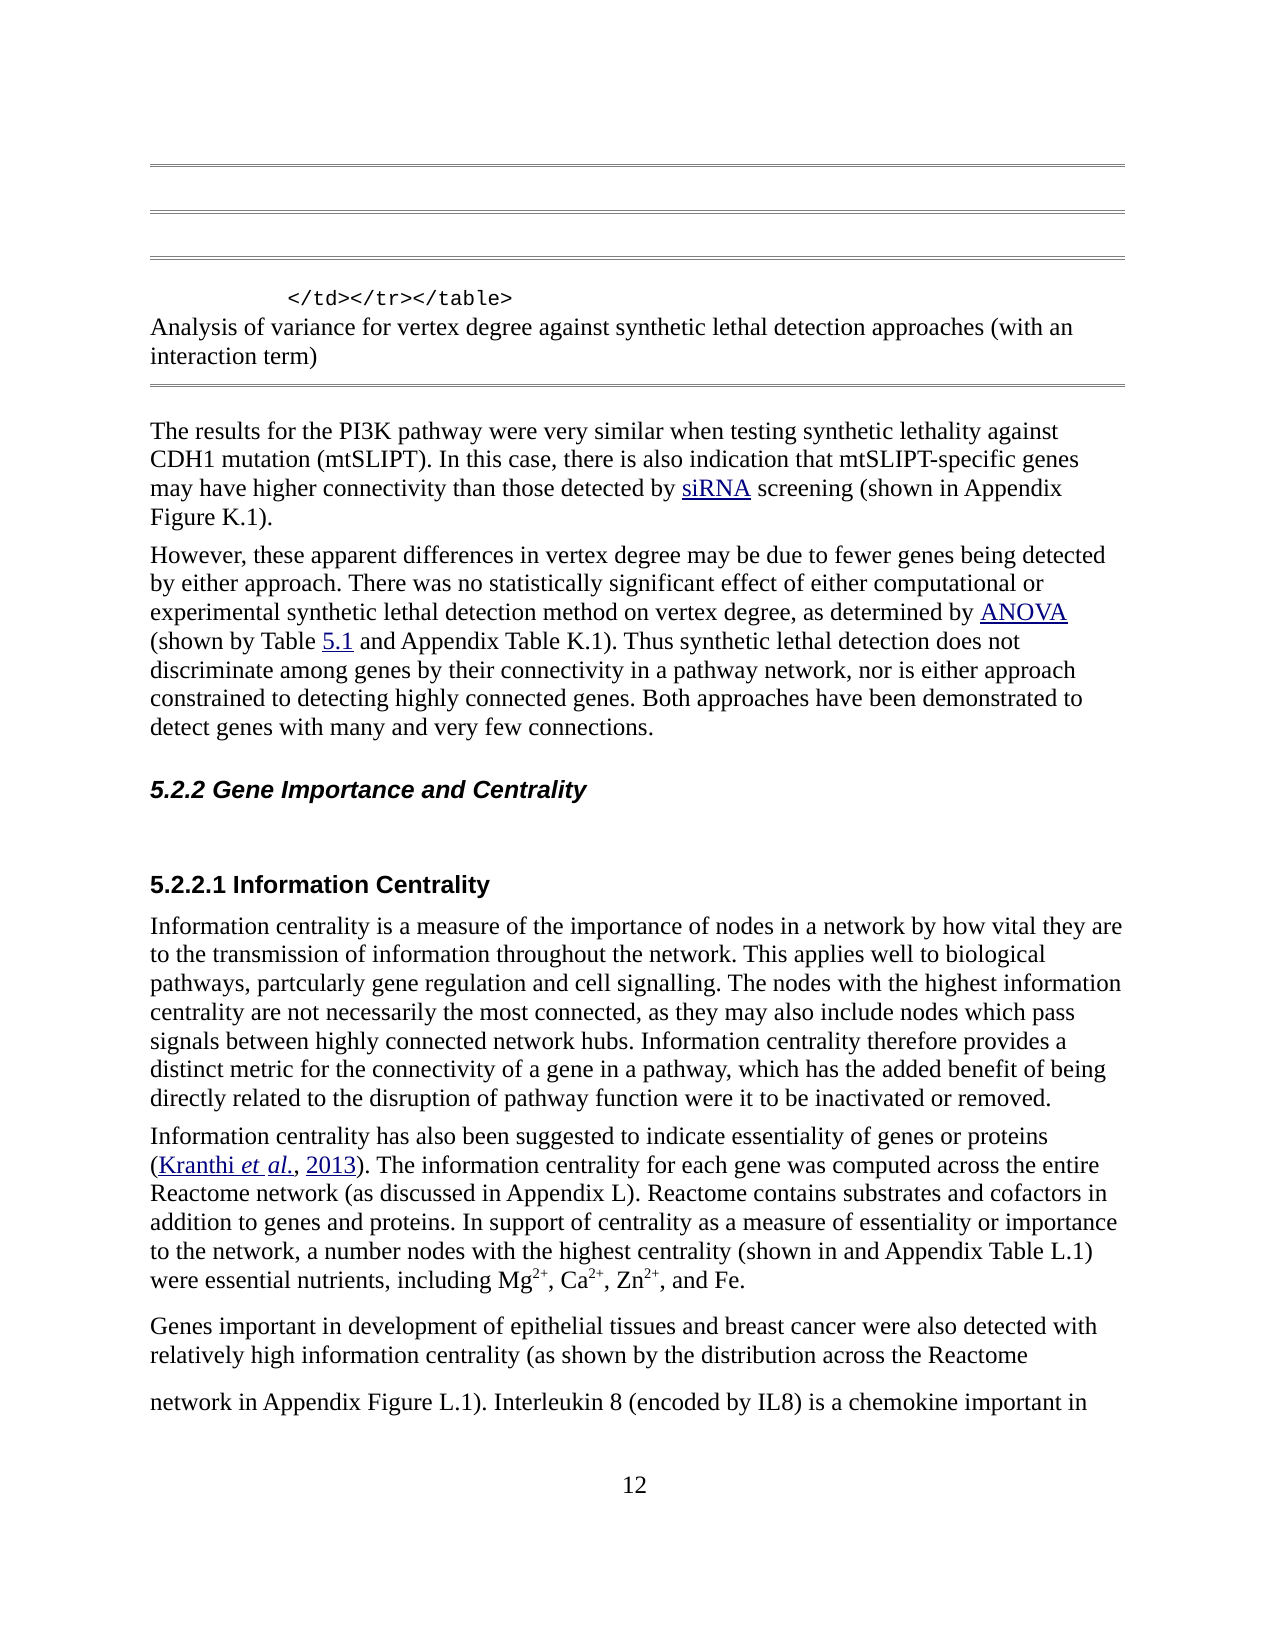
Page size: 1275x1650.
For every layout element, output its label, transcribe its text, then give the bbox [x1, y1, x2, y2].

text Genes important in development of epithelial tissues and breast cancer were also detected with relatively high information centrality (as shown by the distribution across the Reactome [150, 1311, 1125, 1369]
text The results for the PI3K pathway were very similar when testing synthetic lethality against CDH1 mutation (mtSLIPT). In this case, there is also indication that mtSLIPT-specific genes may have higher connectivity than those detected by siRNA screening (shown in Appendix Figure K.1). [150, 416, 1125, 531]
text Analysis of variance for vertex degree against synthetic lethal detection approaches (with an interaction term) [150, 312, 1125, 369]
text network in Appendix Figure L.1). Interleukin 8 (encoded by IL8) is a chemokine important in [150, 1387, 1125, 1416]
text </td></tr></table> [150, 288, 1125, 312]
subtitle 5.2.2 Gene Importance and Centrality [150, 775, 1125, 803]
text Information centrality is a measure of the importance of nodes in a network by how vital they are to the transmission of information throughout the network. This applies well to biological pathways, partcularly gene regulation and cell signalling. The nodes with the highest information centrality are not necessarily the most connected, as they may also include nodes which pass signals between highly connected network hubs. Information centrality therefore provides a distinct metric for the connectivity of a gene in a pathway, which has the added benefit of being directly related to the disruption of pathway function were it to be inactivated or removed. [150, 911, 1125, 1112]
text Information centrality has also been suggested to indicate essentiality of genes or proteins (Kranthi et al., 2013). The information centrality for each gene was computed across the entire Reactome network (as discussed in Appendix L). Reactome contains substrates and cofactors in addition to genes and proteins. In support of centrality as a measure of essentiality or importance to the network, a number nodes with the highest centrality (shown in and Appendix Table L.1) were essential nutrients, including Mg2+, Ca2+, Zn2+, and Fe. [150, 1121, 1125, 1293]
text However, these apparent differences in vertex degree may be due to fewer genes being detected by either approach. There was no statistically significant effect of either computational or experimental synthetic lethal detection method on vertex degree, as determined by ANOVA (shown by Table 5.1 and Appendix Table K.1). Thus synthetic lethal detection does not discriminate among genes by their connectivity in a pathway network, nor is either approach constrained to detecting highly connected genes. Both approaches have been demonstrated to detect genes with many and very few connections. [150, 540, 1125, 741]
subtitle 5.2.2.1 Information Centrality [150, 870, 1125, 898]
